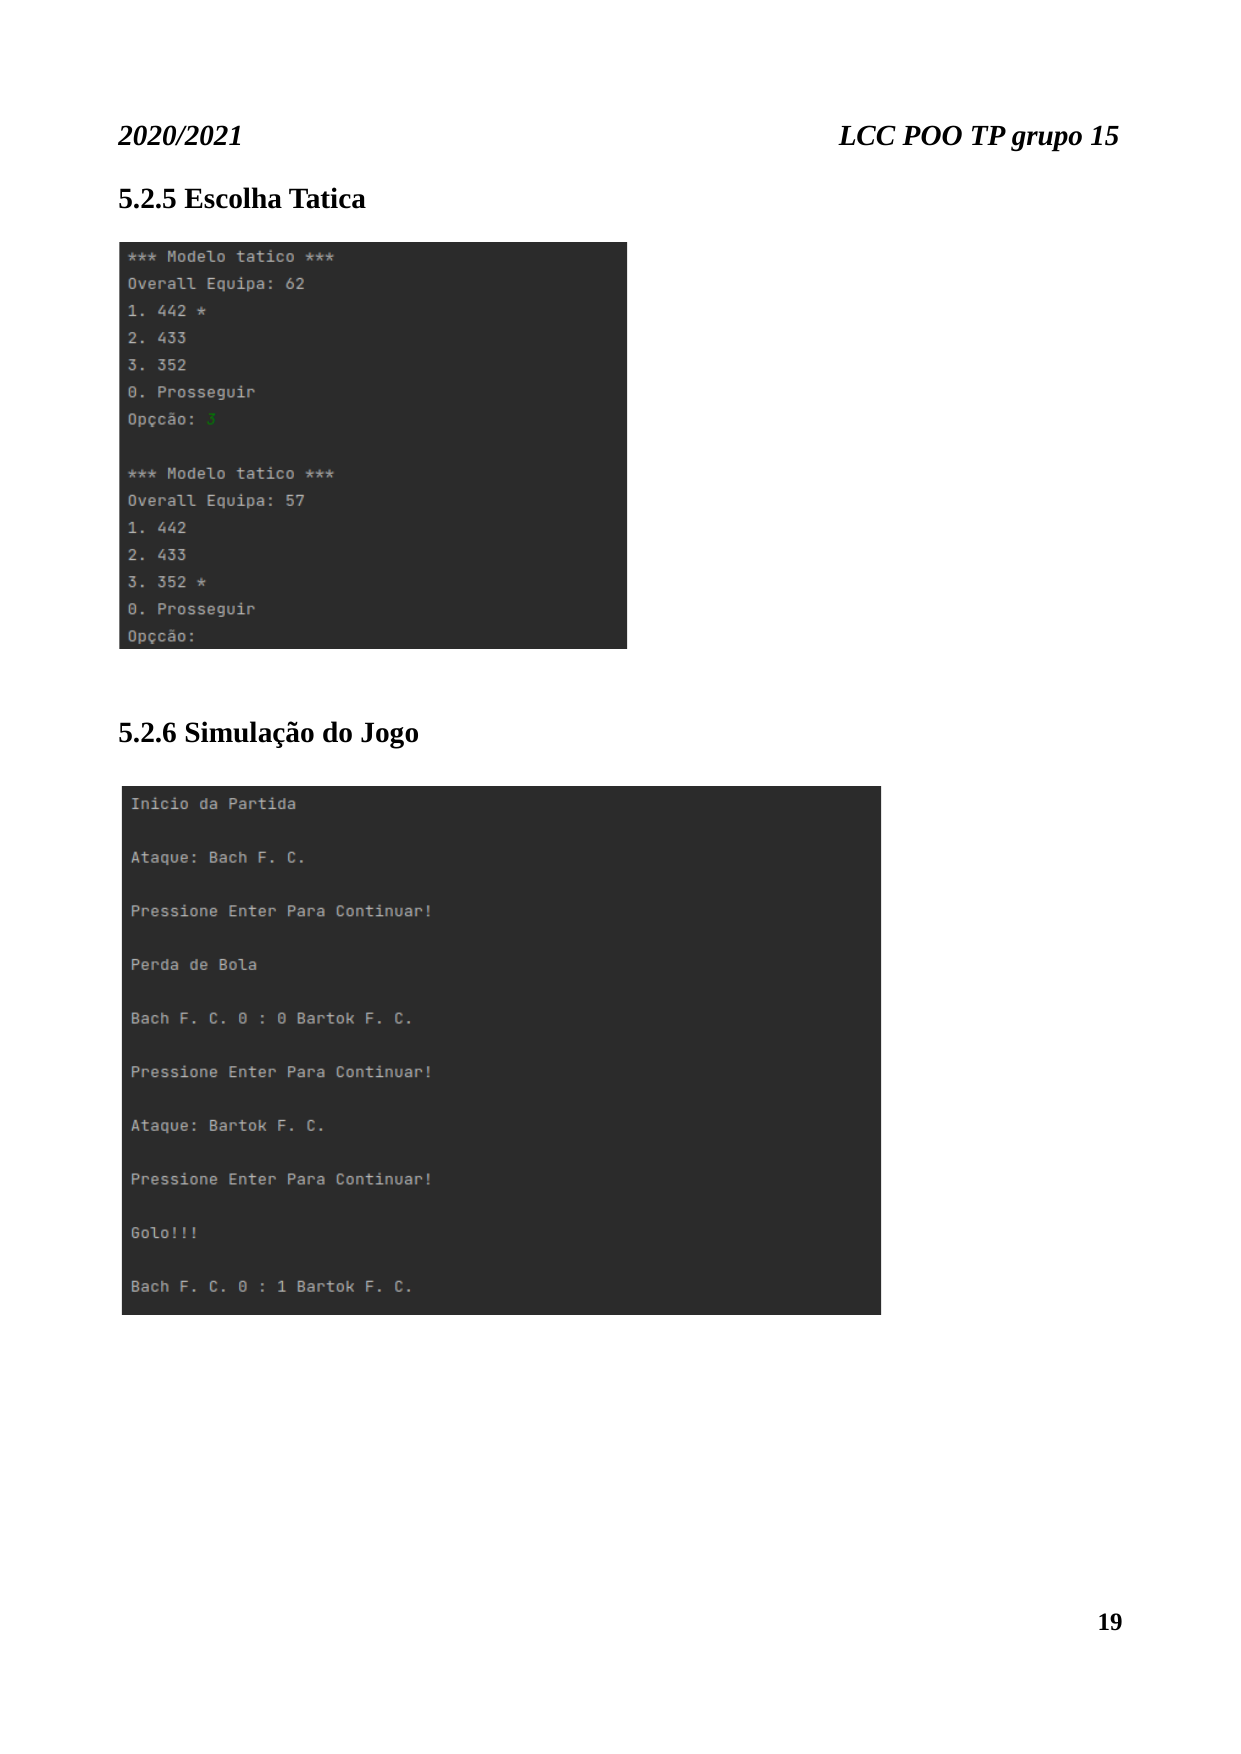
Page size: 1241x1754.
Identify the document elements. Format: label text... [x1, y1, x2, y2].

subtitle 5.2.5 Escolha Tatica [118, 181, 1122, 215]
picture [121, 786, 882, 1315]
subtitle 5.2.6 Simulação do Jogo [118, 716, 1122, 749]
picture [119, 242, 628, 649]
